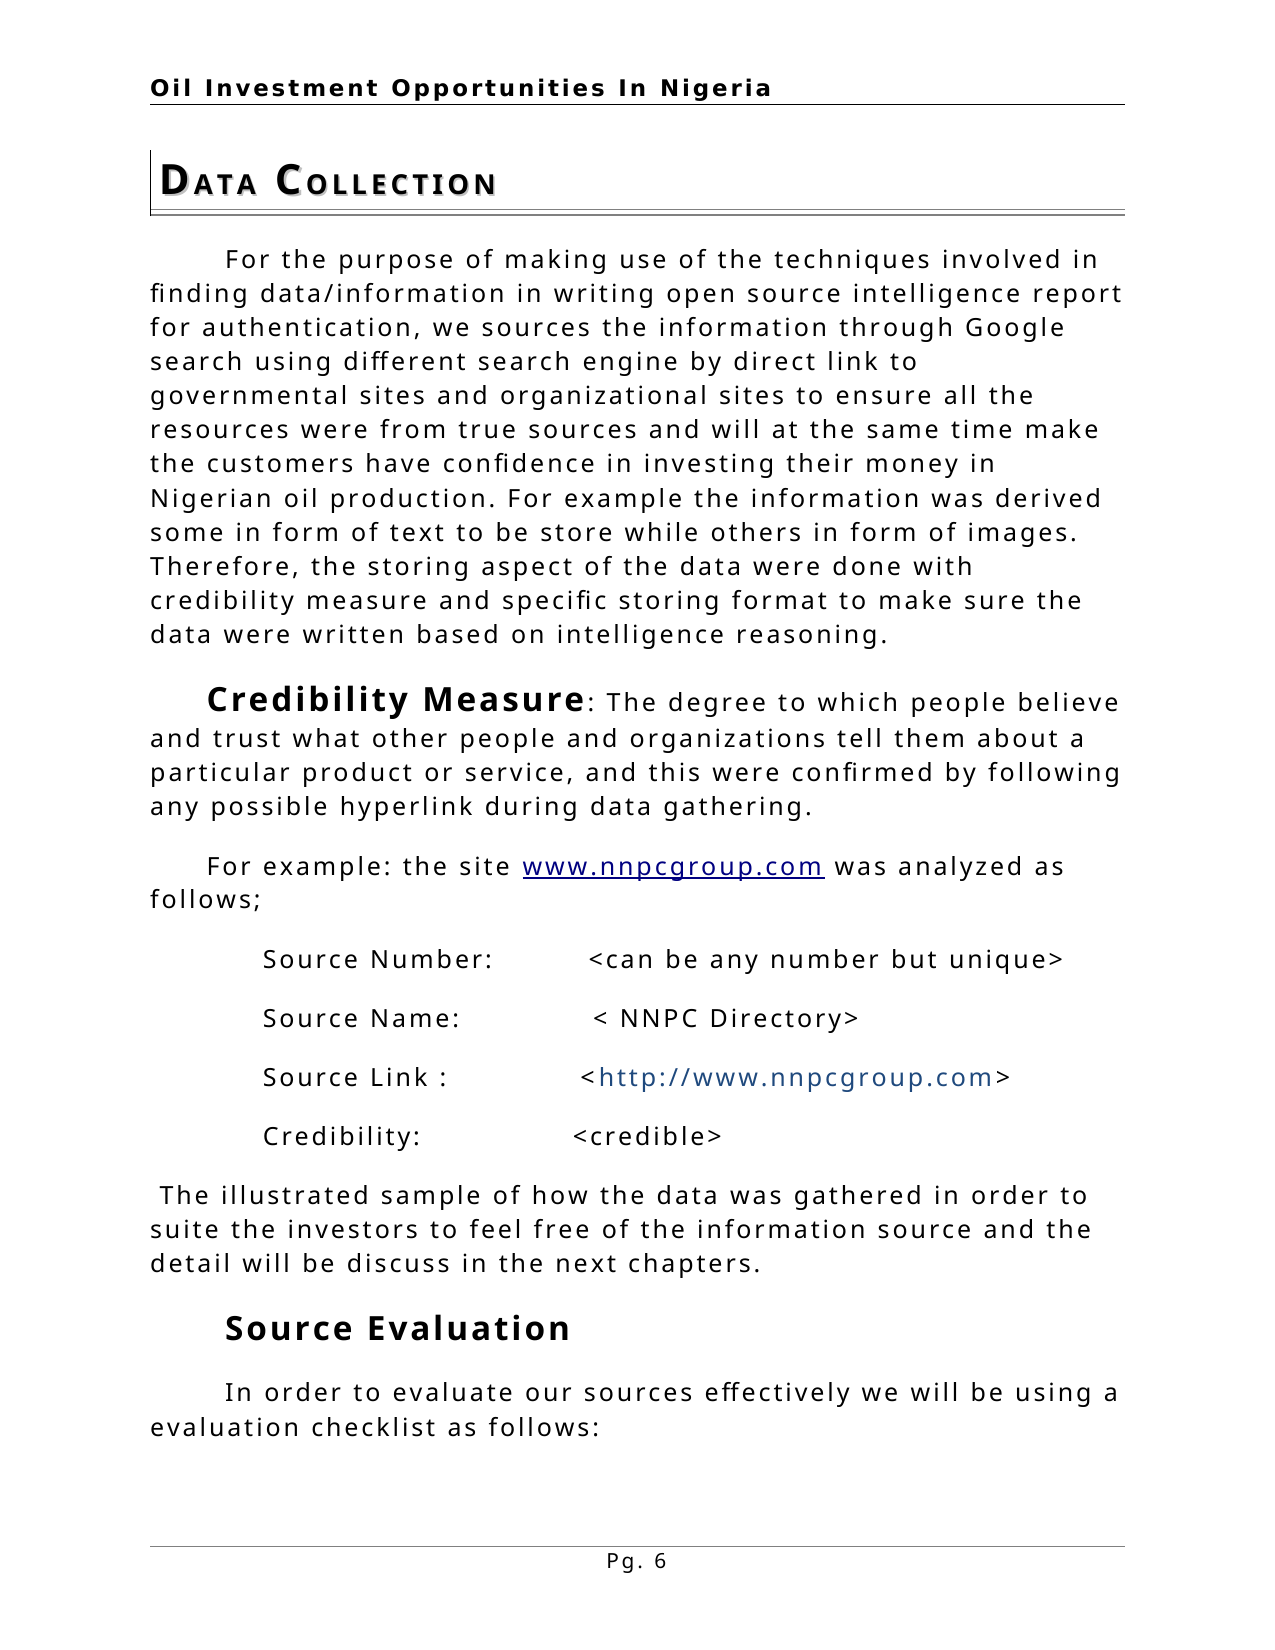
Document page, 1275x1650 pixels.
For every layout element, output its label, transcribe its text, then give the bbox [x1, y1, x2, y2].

text For the purpose of making use of the techniques involved in finding data/information in writing open source intelligence report for authentication, we sources the information through Google search using different search engine by direct link to governmental sites and organizational sites to ensure all the resources were from true sources and will at the same time make the customers have confidence in investing their money in Nigerian oil production. For example the information was derived some in form of text to be store while others in form of images. Therefore, the storing aspect of the data were done with credibility measure and specific storing format to make sure the data were written based on intelligence reasoning. [150, 242, 1125, 651]
text Source Link : <http://www.nnpcgroup.com> [150, 1059, 1125, 1093]
text Credibility Measure: The degree to which people believe and trust what other people and organizations tell them about a particular product or service, and this were confirmed by following any possible hyperlink during data gathering. [150, 676, 1125, 823]
text Source Number: <can be any number but unique> [150, 941, 1125, 975]
subtitle Data Collection [151, 150, 1125, 209]
text The illustrated sample of how the data was gathered in order to suite the investors to feel free of the information source and the detail will be discuss in the next chapters. [150, 1177, 1125, 1280]
text For example: the site www.nnpcgroup.com was analyzed as follows; [150, 848, 1125, 916]
text Credibility: <credible> [150, 1118, 1125, 1152]
text Source Evaluation [150, 1305, 1125, 1350]
text In order to evaluate our sources effectively we will be using a evaluation checklist as follows: [150, 1375, 1125, 1443]
text Source Name: < NNPC Directory> [150, 1000, 1125, 1034]
subtitle [151, 210, 1125, 214]
